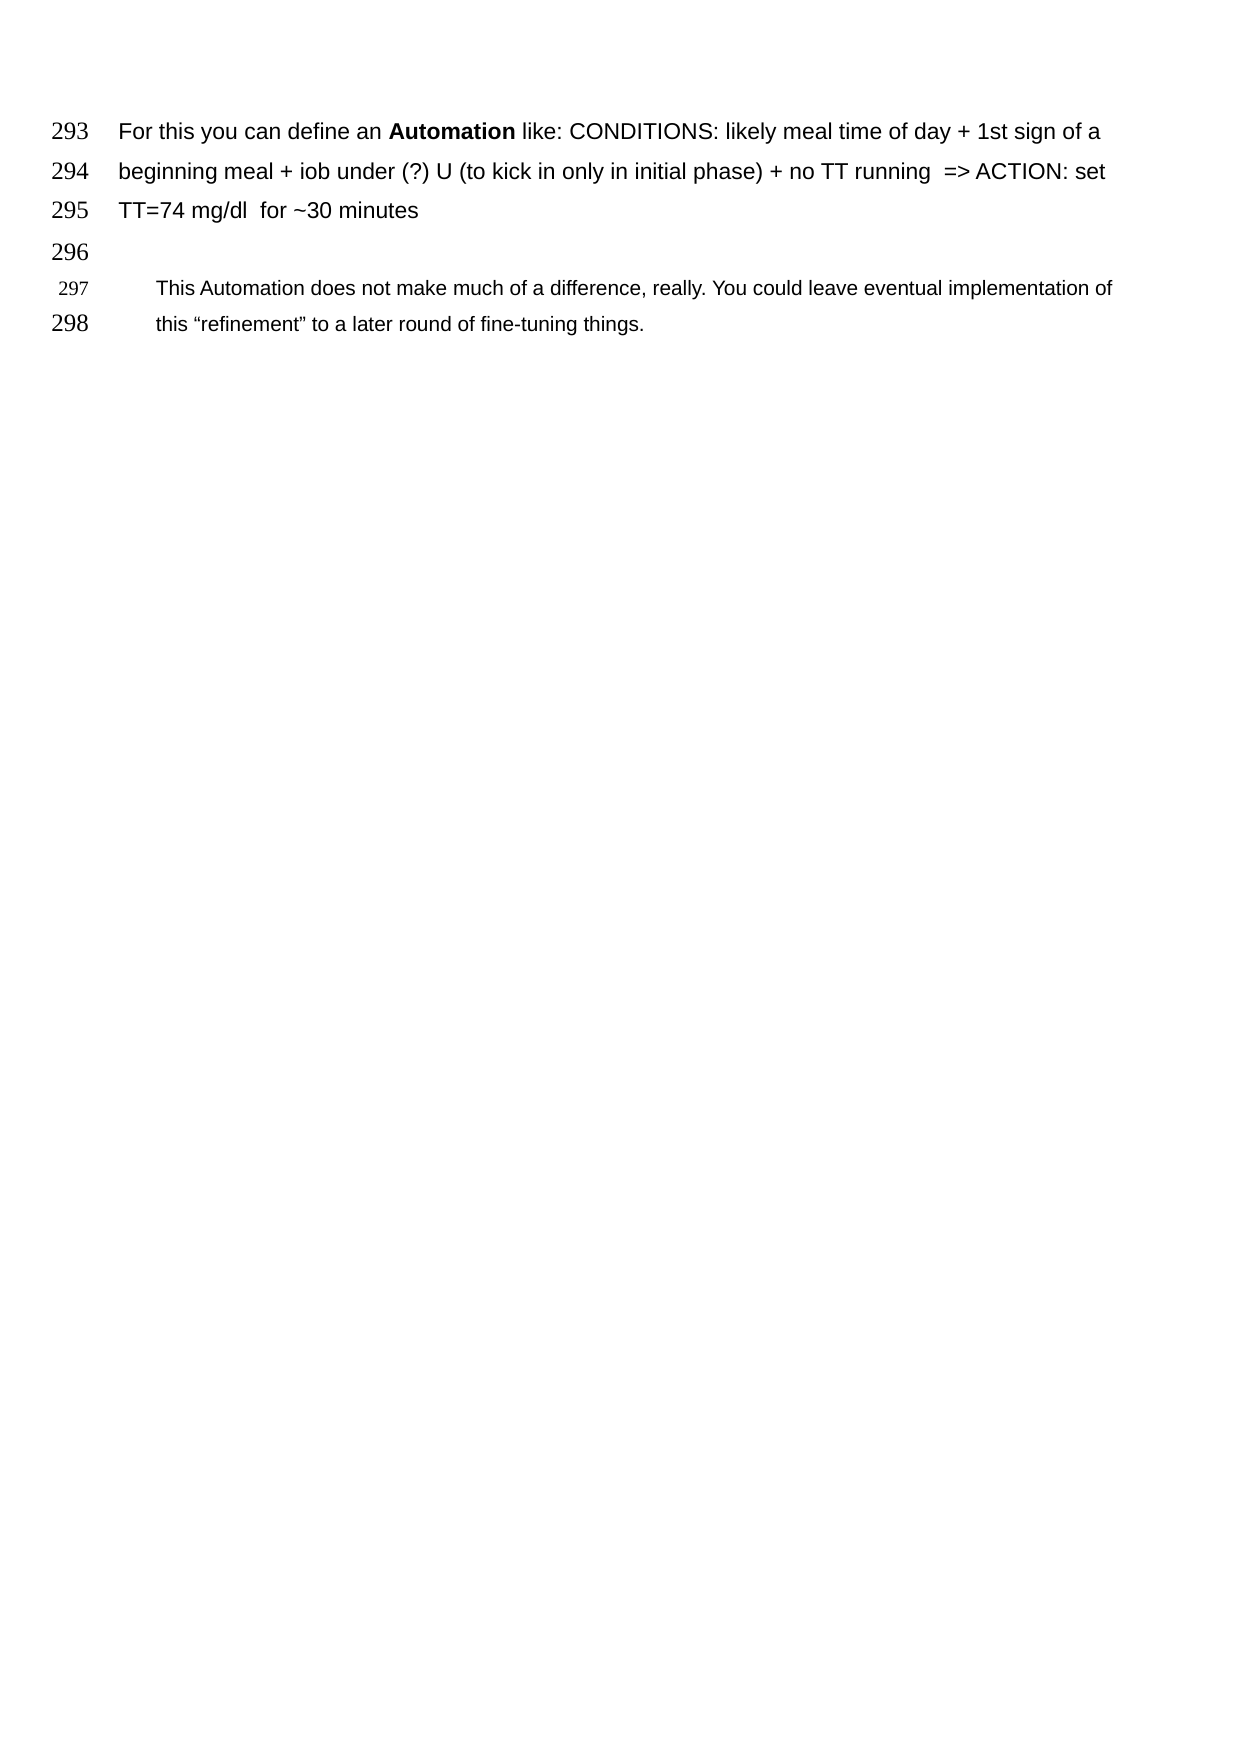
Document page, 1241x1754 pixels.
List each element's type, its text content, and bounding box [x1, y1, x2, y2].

text This Automation does not make much of a difference, really. You could leave eventual implementation of this “refinement” to a later round of fine-tuning things. [156, 276, 1122, 336]
text For this you can define an Automation like: CONDITIONS: likely meal time of day + 1st sign of a beginning meal + iob under (?) U (to kick in only in initial phase) + no TT running => ACTION: set TT=74 mg/dl for ~30 minutes [118, 118, 1122, 223]
